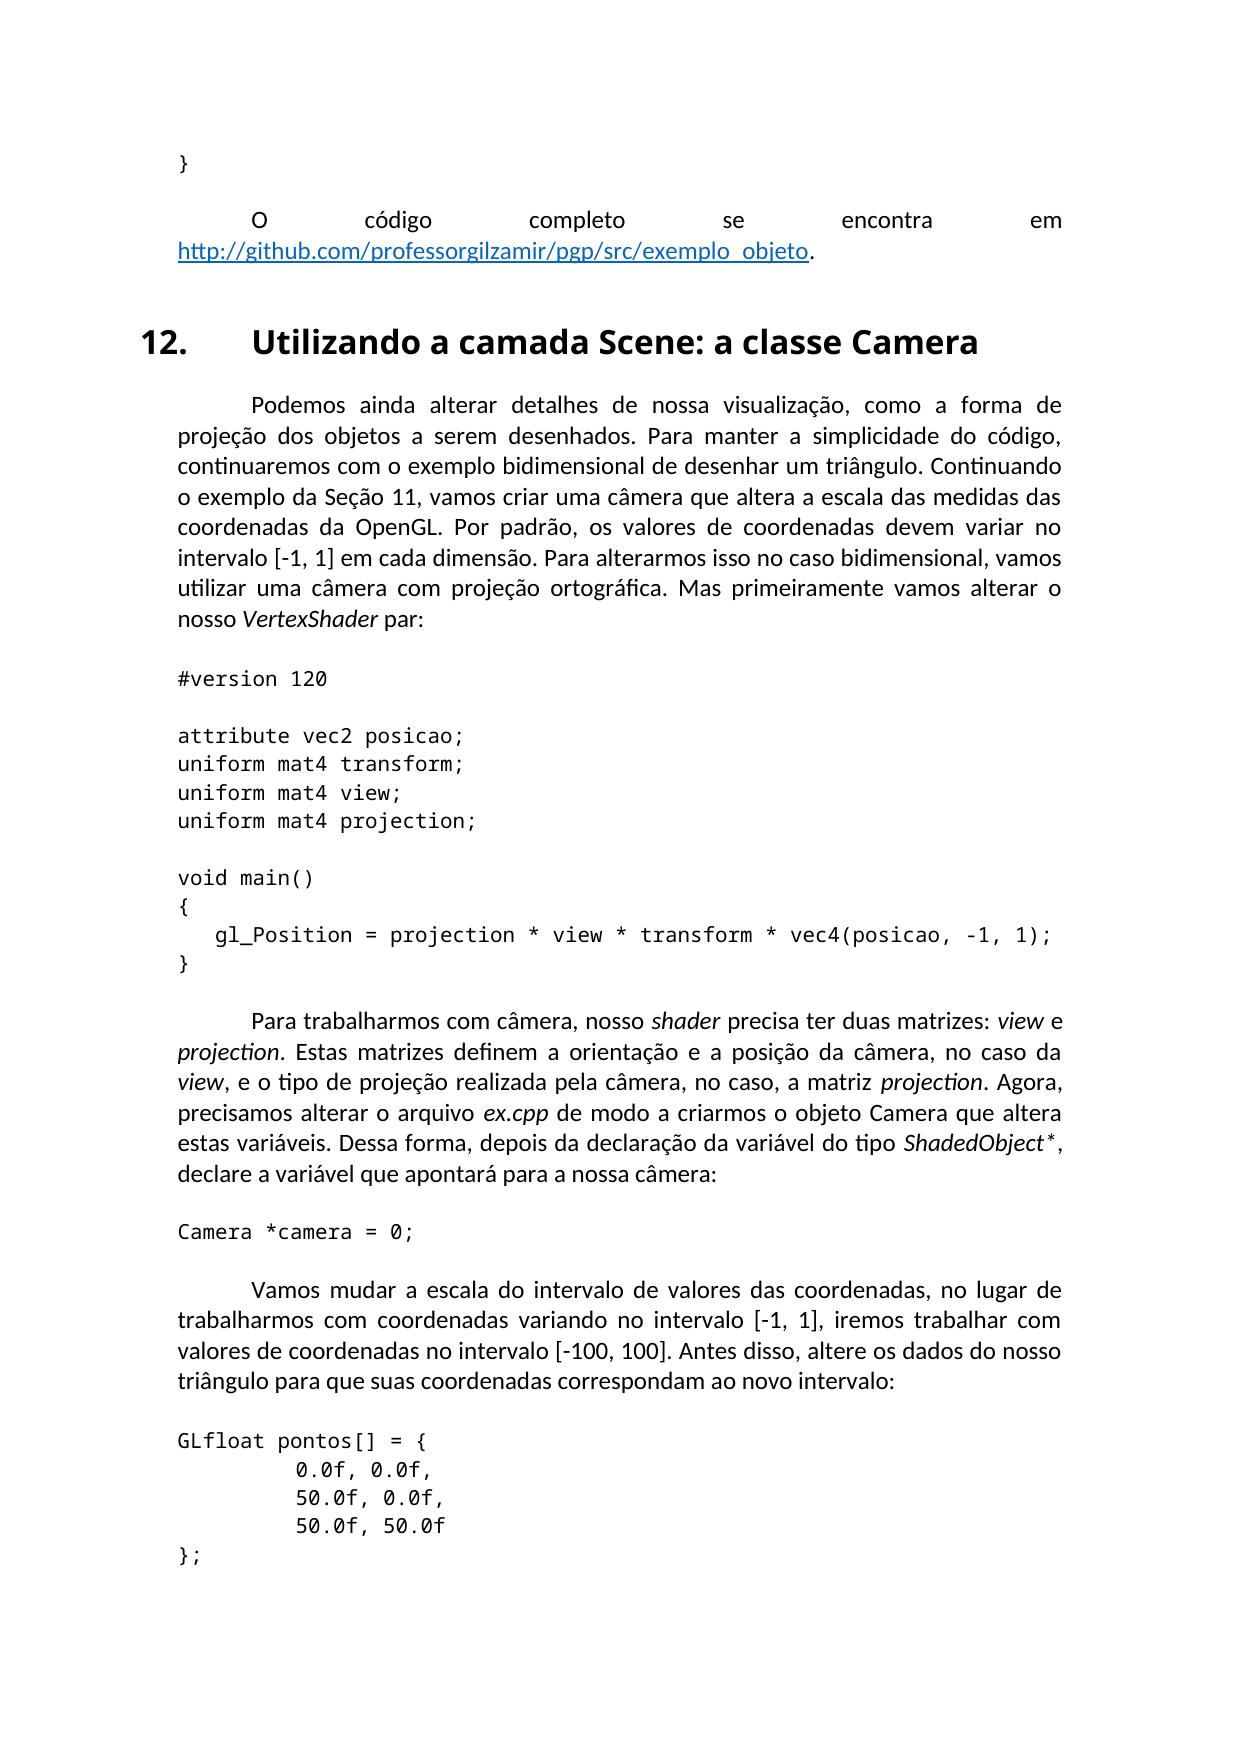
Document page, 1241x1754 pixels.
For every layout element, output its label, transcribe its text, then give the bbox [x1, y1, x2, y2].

text }; [177, 1540, 1063, 1568]
text 50.0f, 0.0f, [177, 1483, 1063, 1512]
text Vamos mudar a escala do intervalo de valores das coordenadas, no lugar de trabalharmos com coordenadas variando no intervalo [-1, 1], iremos trabalhar com valores de coordenadas no intervalo [-100, 100]. Antes disso, altere os dados do nosso triângulo para que suas coordenadas correspondam ao novo intervalo: [177, 1274, 1063, 1396]
text { [177, 892, 1063, 920]
text Podemos ainda alterar detalhes de nossa visualização, como a forma de projeção dos objetos a serem desenhados. Para manter a simplicidade do código, continuaremos com o exemplo bidimensional de desenhar um triângulo. Continuando o exemplo da Seção 11, vamos criar uma câmera que altera a escala das medidas das coordenadas da OpenGL. Por padrão, os valores de coordenadas devem variar no intervalo [-1, 1] em cada dimensão. Para alterarmos isso no caso bidimensional, vamos utilizar uma câmera com projeção ortográfica. Mas primeiramente vamos alterar o nosso VertexShader par: [177, 389, 1063, 633]
text uniform mat4 view; [177, 778, 1063, 806]
text uniform mat4 transform; [177, 749, 1063, 778]
text #version 120 [177, 664, 1063, 692]
text void main() [177, 863, 1063, 892]
text } [177, 948, 1063, 977]
text gl_Position = projection * view * transform * vec4(posicao, -1, 1); [177, 920, 1063, 948]
text Para trabalharmos com câmera, nosso shader precisa ter duas matrizes: view e projection. Estas matrizes definem a orientação e a posição da câmera, no caso da view, e o tipo de projeção realizada pela câmera, no caso, a matriz projection. Agora, precisamos alterar o arquivo ex.cpp de modo a criarmos o objeto Camera que altera estas variáveis. Dessa forma, depois da declaração da variável do tipo ShadedObject*, declare a variável que apontará para a nossa câmera: [177, 1005, 1063, 1188]
text 0.0f, 0.0f, [177, 1455, 1063, 1483]
text O código completo se encontra em http://github.com/professorgilzamir/pgp/src/exemplo_objeto. [177, 204, 1063, 266]
text uniform mat4 projection; [177, 806, 1063, 835]
subtitle Utilizando a camada Scene: a classe Camera [140, 319, 1063, 364]
text Camera *camera = 0; [177, 1217, 1063, 1245]
text attribute vec2 posicao; [177, 721, 1063, 749]
text GLfloat pontos[] = { [177, 1426, 1063, 1455]
text } [177, 148, 1063, 176]
text 50.0f, 50.0f [177, 1512, 1063, 1540]
